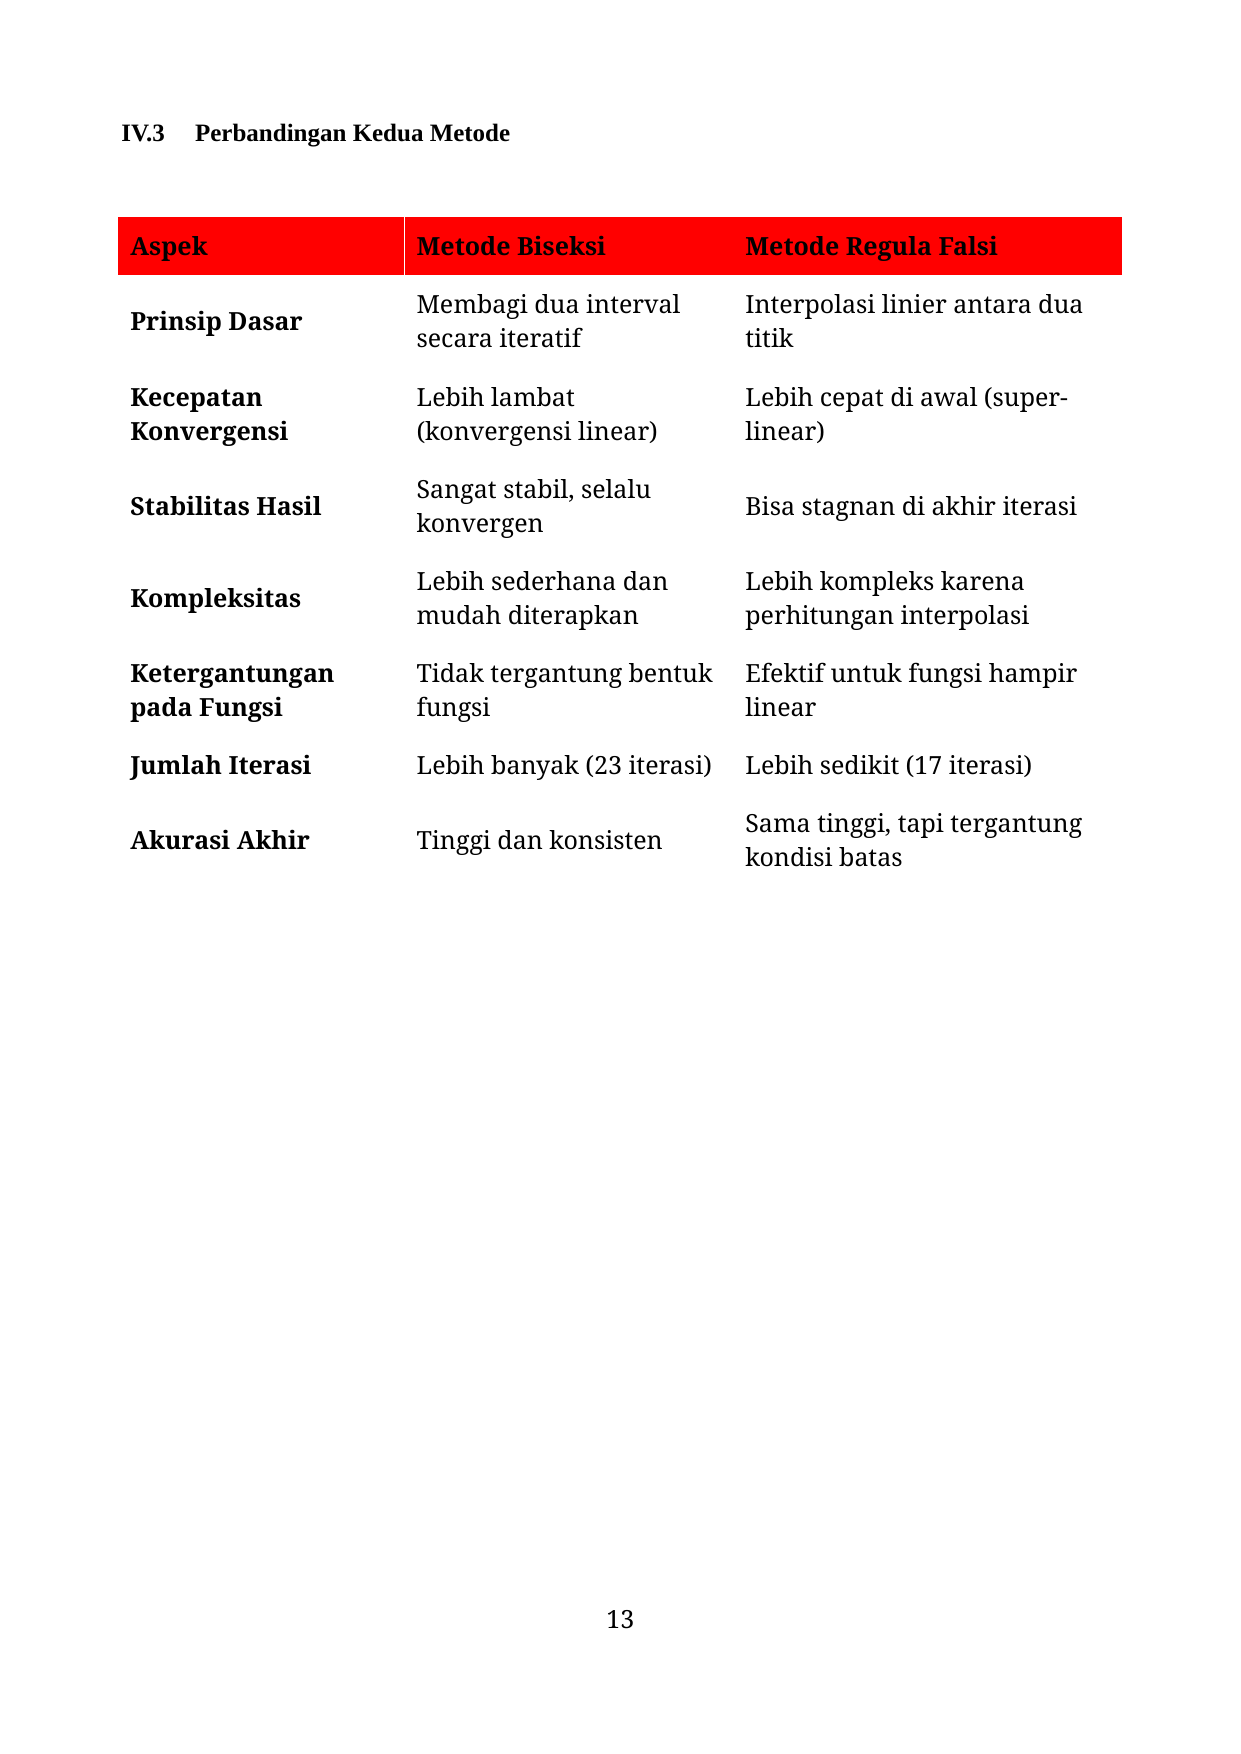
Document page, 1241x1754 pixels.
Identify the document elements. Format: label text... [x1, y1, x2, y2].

table_cell Stabilitas Hasil [118, 459, 404, 551]
table_cell Efektif untuk fungsi hampir linear [733, 644, 1122, 736]
table_cell Kecepatan Konvergensi [118, 367, 404, 459]
table_cell Lebih sedikit (17 iterasi) [733, 736, 1122, 793]
subtitle Perbandingan Kedua Metode [121, 118, 1119, 147]
table_cell Akurasi Akhir [118, 794, 404, 886]
table_cell Lebih lambat (konvergensi linear) [405, 367, 733, 459]
table_cell Lebih cepat di awal (super-linear) [733, 367, 1122, 459]
table_header Metode Regula Falsi [733, 217, 1122, 275]
table_cell Interpolasi linier antara dua titik [733, 275, 1122, 367]
table_cell Prinsip Dasar [118, 275, 404, 367]
table_cell Sangat stabil, selalu konvergen [405, 459, 733, 551]
table_cell Kompleksitas [118, 551, 404, 643]
table_cell Tinggi dan konsisten [405, 794, 733, 886]
table_cell Bisa stagnan di akhir iterasi [733, 459, 1122, 551]
table_cell Tidak tergantung bentuk fungsi [405, 644, 733, 736]
table_cell Ketergantungan pada Fungsi [118, 644, 404, 736]
table_cell Membagi dua interval secara iteratif [405, 275, 733, 367]
table_cell Jumlah Iterasi [118, 736, 404, 793]
table_cell Lebih banyak (23 iterasi) [405, 736, 733, 793]
table_cell Lebih sederhana dan mudah diterapkan [405, 551, 733, 643]
table_cell Sama tinggi, tapi tergantung kondisi batas [733, 794, 1122, 886]
table_header Metode Biseksi [405, 217, 733, 275]
table_header Aspek [118, 217, 404, 275]
table_cell Lebih kompleks karena perhitungan interpolasi [733, 551, 1122, 643]
